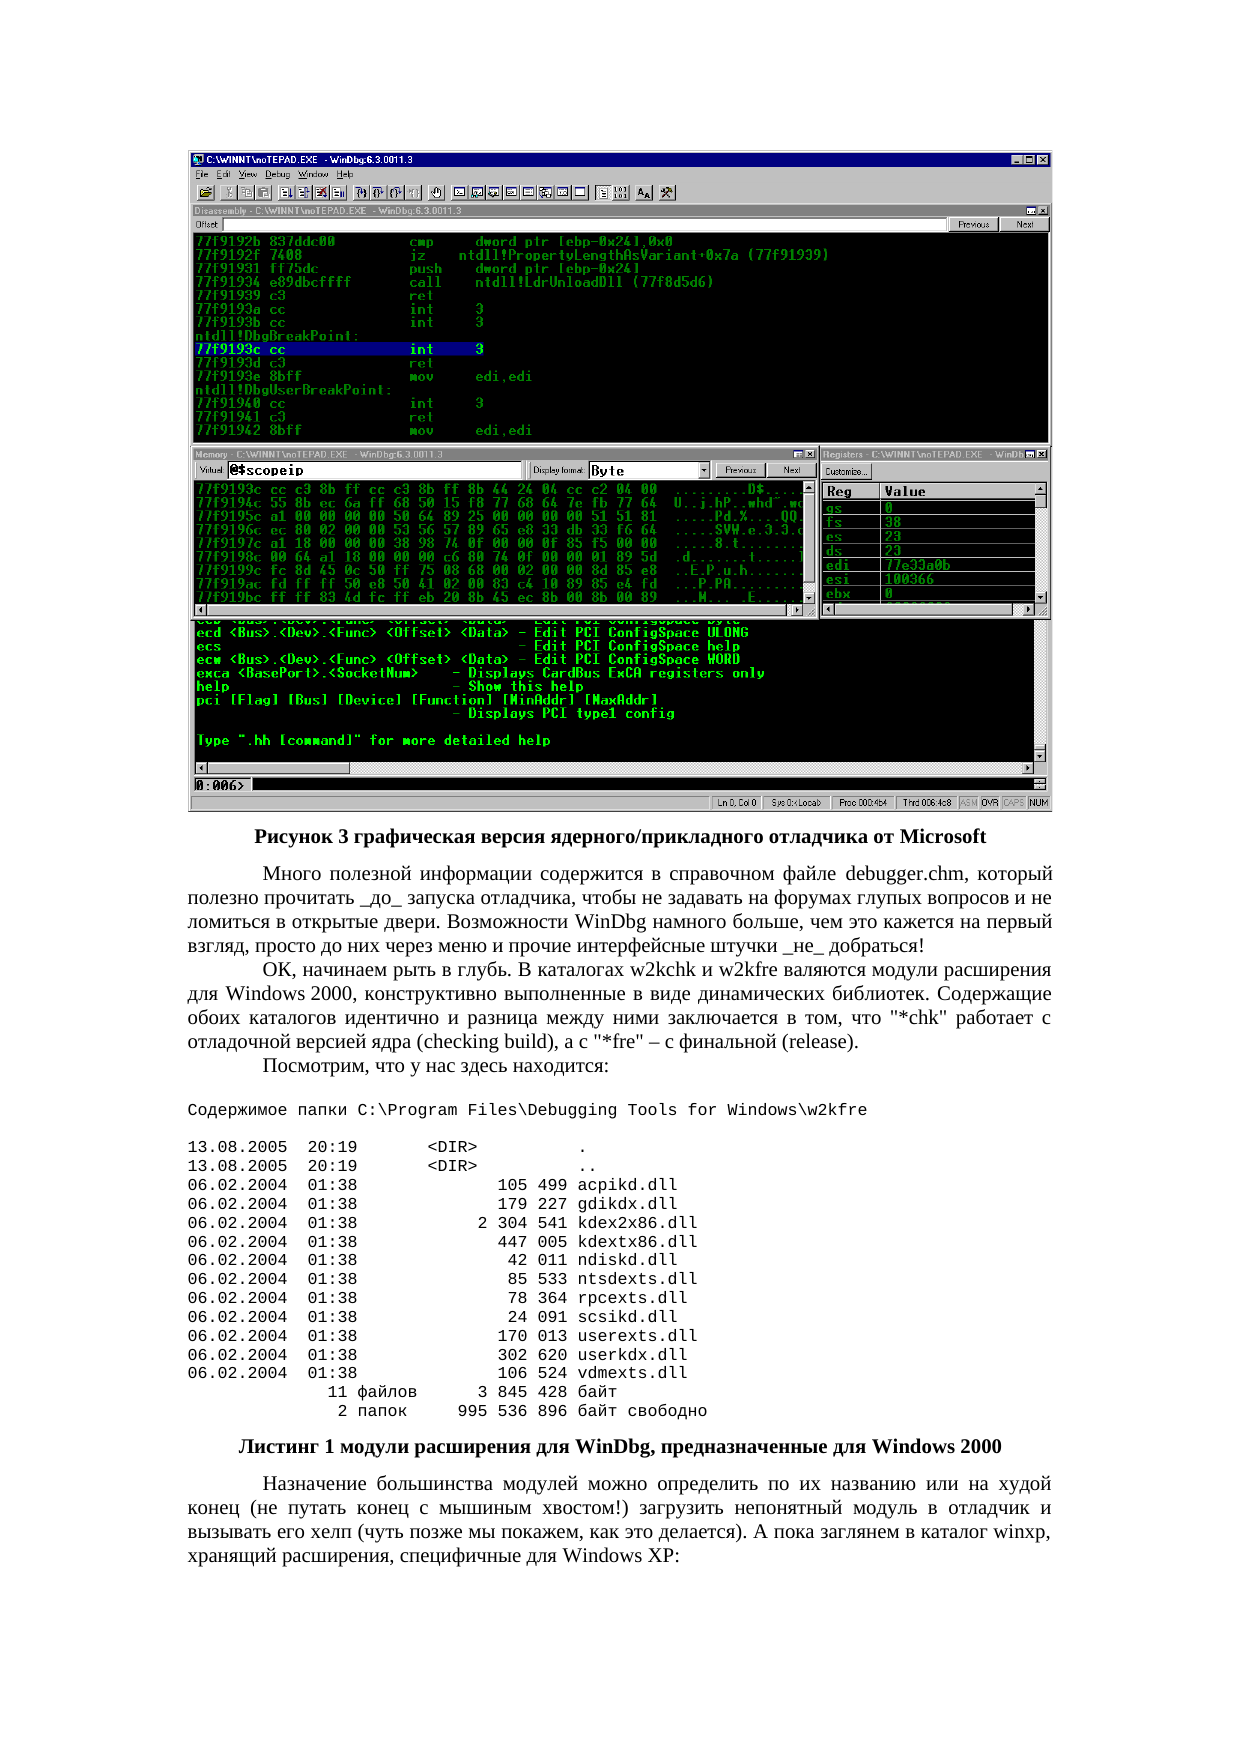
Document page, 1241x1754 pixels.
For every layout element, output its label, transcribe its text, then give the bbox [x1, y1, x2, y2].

text Содержимое папки C:\Program Files\Debugging Tools for Windows\w2kfre [187, 1101, 1053, 1120]
text 06.02.2004 01:38 24 091 scsikd.dll [187, 1308, 1053, 1327]
text 2 папок 995 536 896 байт свободно [187, 1403, 1053, 1422]
text 13.08.2005 20:19 <DIR> .. [187, 1158, 1053, 1177]
text 06.02.2004 01:38 447 005 kdextx86.dll [187, 1233, 1053, 1252]
text 06.02.2004 01:38 106 524 vdmexts.dll [187, 1365, 1053, 1384]
text Листинг 1 модули расширения для WinDbg, предназначенные для Windows 2000 [187, 1434, 1053, 1458]
picture [188, 150, 1053, 812]
text 06.02.2004 01:38 2 304 541 kdex2x86.dll [187, 1214, 1053, 1233]
text 13.08.2005 20:19 <DIR> . [187, 1139, 1053, 1158]
text ОК, начинаем рыть в глубь. В каталогах w2kchk и w2kfre валяются модули расширения для Windows 2000, конструктивно выполненные в виде динамических библиотек. Содержащие обоих каталогов идентично и разница между ними заключается в том, что "*chk" работает с отладочной версией ядра (checking build), а с "*fre" – с финальной (release). [187, 957, 1053, 1053]
text Много полезной информации содержится в справочном файле debugger.chm, который полезно прочитать _до_ запуска отладчика, чтобы не задавать на форумах глупых вопросов и не ломиться в открытые двери. Возможности WinDbg намного больше, чем это кажется на первый взгляд, просто до них через меню и прочие интерфейсные штучки _не_ добраться! [187, 861, 1053, 957]
text Назначение большинства модулей можно определить по их названию или на худой конец (не путать конец с мышиным хвостом!) загрузить непонятный модуль в отладчик и вызывать его хелп (чуть позже мы покажем, как это делается). А пока заглянем в каталог winxp, хранящий расширения, специфичные для Windows XP: [187, 1471, 1053, 1567]
text Посмотрим, что у нас здесь находится: [187, 1053, 1053, 1077]
text 06.02.2004 01:38 170 013 userexts.dll [187, 1327, 1053, 1346]
text 06.02.2004 01:38 105 499 acpikd.dll [187, 1177, 1053, 1195]
text 11 файлов 3 845 428 байт [187, 1384, 1053, 1403]
text 06.02.2004 01:38 85 533 ntsdexts.dll [187, 1271, 1053, 1290]
text 06.02.2004 01:38 179 227 gdikdx.dll [187, 1195, 1053, 1214]
text 06.02.2004 01:38 78 364 rpcexts.dll [187, 1290, 1053, 1308]
text 06.02.2004 01:38 302 620 userkdx.dll [187, 1346, 1053, 1365]
text Рисунок 3 графическая версия ядерного/прикладного отладчика от Microsoft [187, 824, 1053, 848]
text 06.02.2004 01:38 42 011 ndiskd.dll [187, 1252, 1053, 1271]
